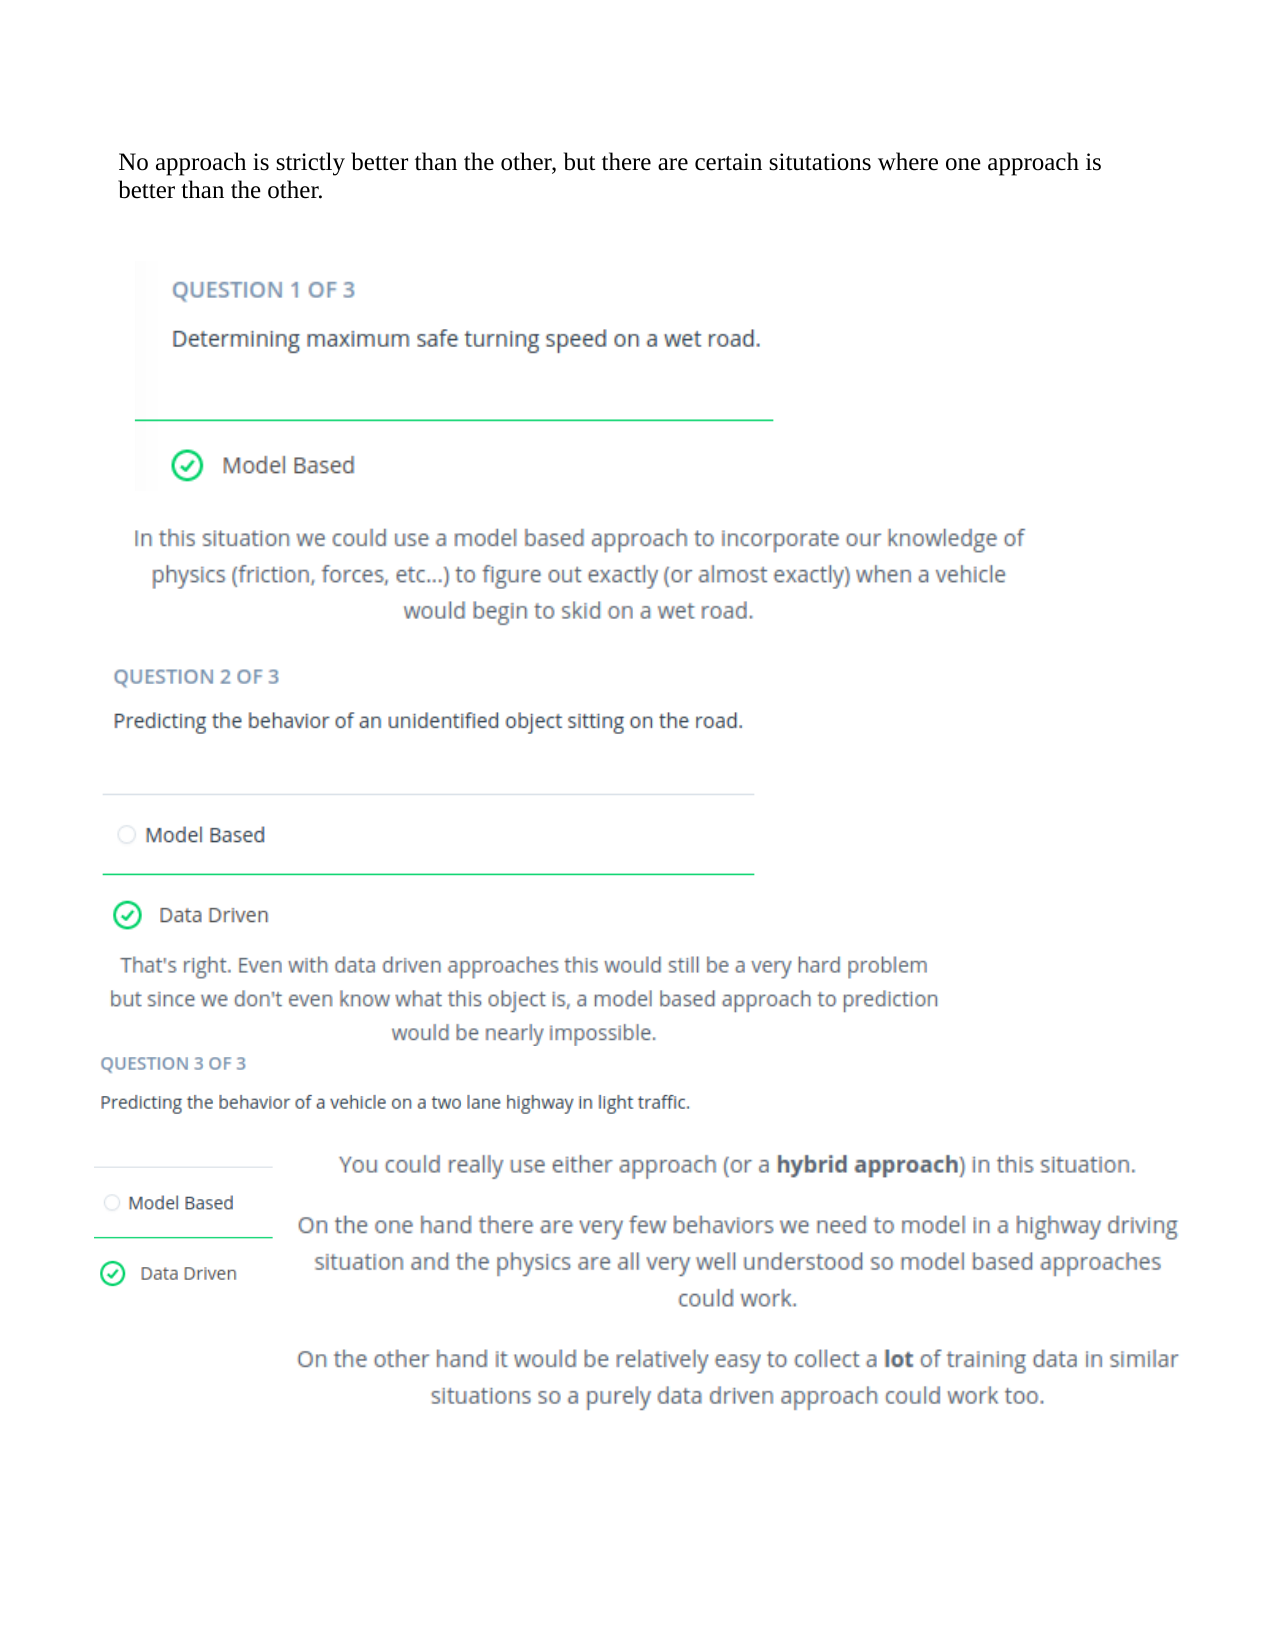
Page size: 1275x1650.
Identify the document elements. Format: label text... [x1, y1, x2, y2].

picture [94, 942, 1204, 1420]
text No approach is strictly better than the other, but there are certain situtations where one approach is better than the other. [118, 147, 1157, 204]
picture [102, 654, 755, 941]
picture [134, 261, 774, 491]
picture [120, 518, 1038, 630]
